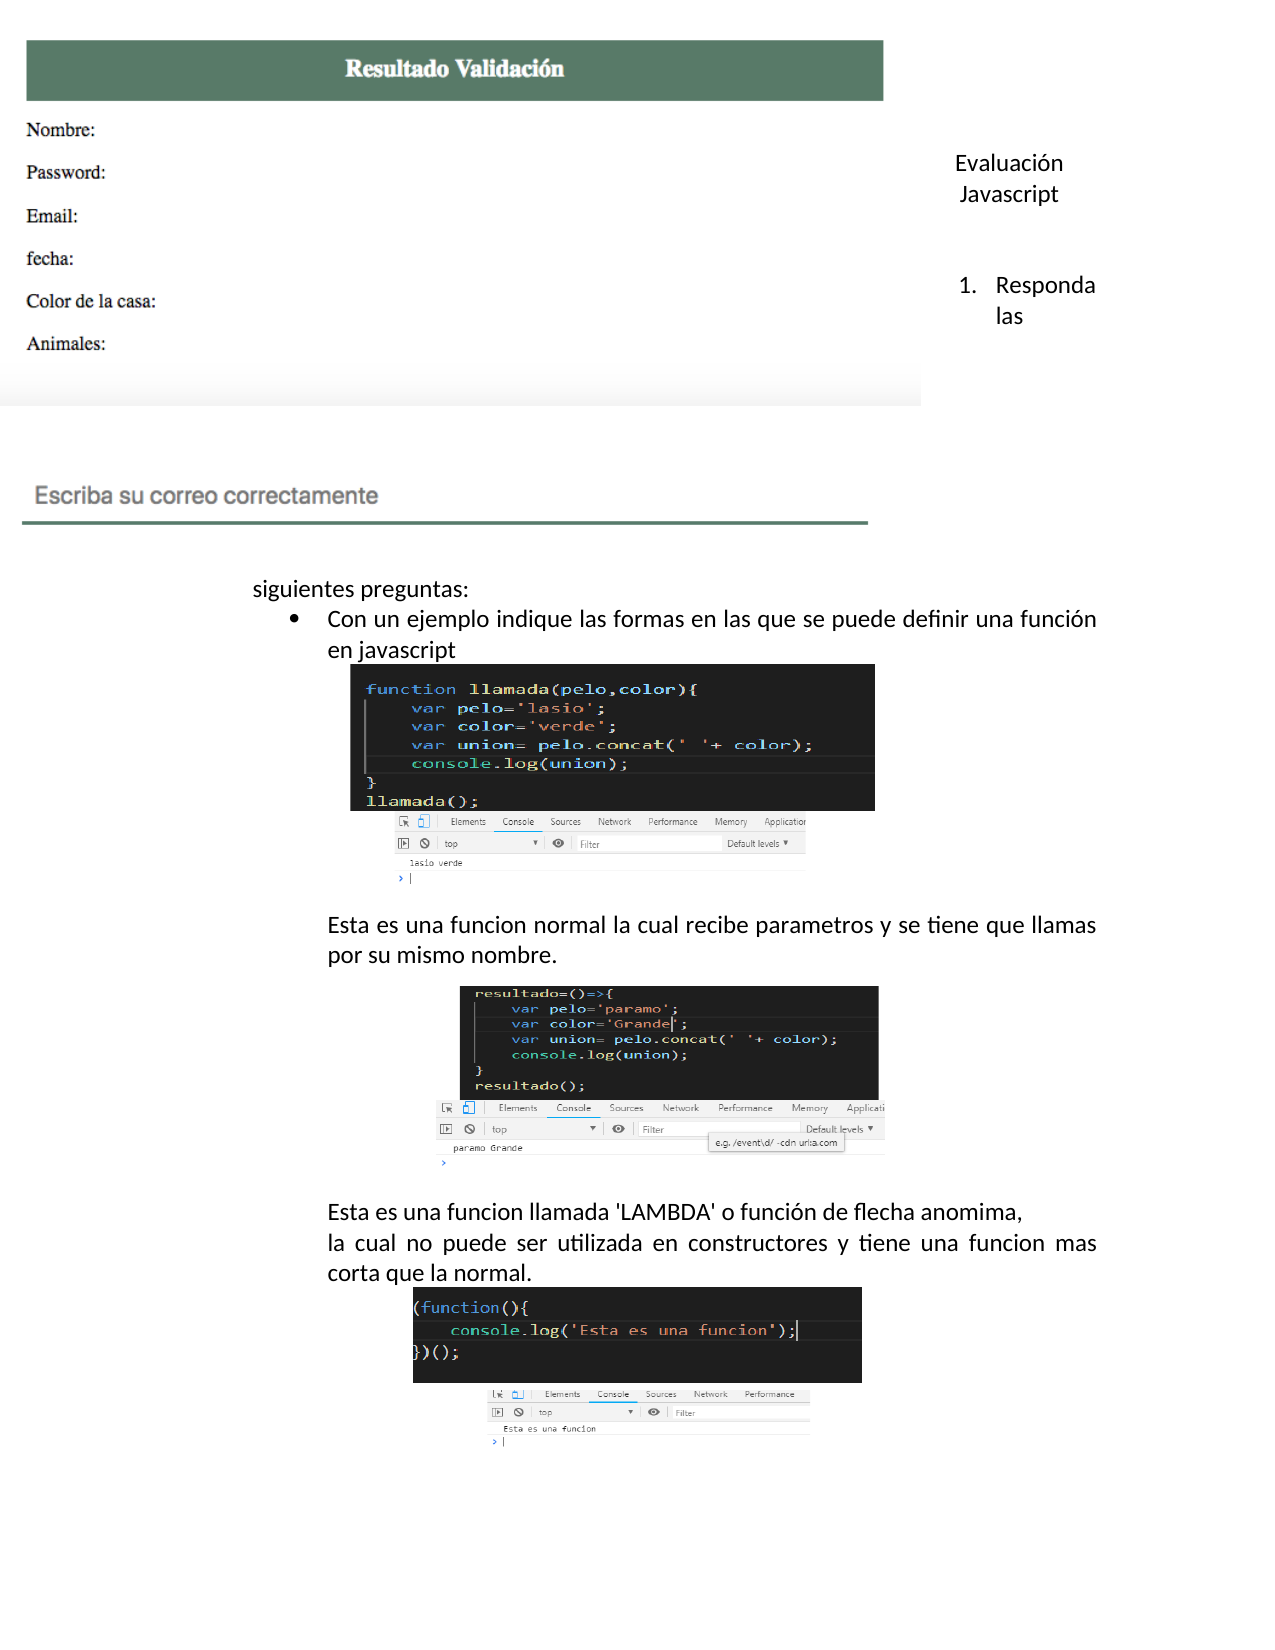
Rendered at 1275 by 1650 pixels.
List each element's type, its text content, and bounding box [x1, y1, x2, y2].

list Esta es una funcion normal la cual recibe parametros y se tiene que llamas por su mismo nombre. [290, 664, 1098, 970]
picture [436, 986, 885, 1197]
picture [487, 1390, 811, 1464]
list Con un ejemplo indique las formas en las que se puede definir una función en javascript [290, 603, 1098, 664]
list Esta es una funcion llamada 'LAMBDA' o función de flecha anomima, [290, 970, 1098, 1227]
list Responda las siguientes preguntas: [215, 270, 1098, 603]
picture [0, 0, 921, 573]
list la cual no puede ser utilizada en constructores y tiene una funcion mas corta que la normal. [290, 1227, 1098, 1288]
text Evaluación Javascript [921, 148, 1098, 209]
picture [413, 1287, 862, 1383]
picture [350, 664, 875, 909]
